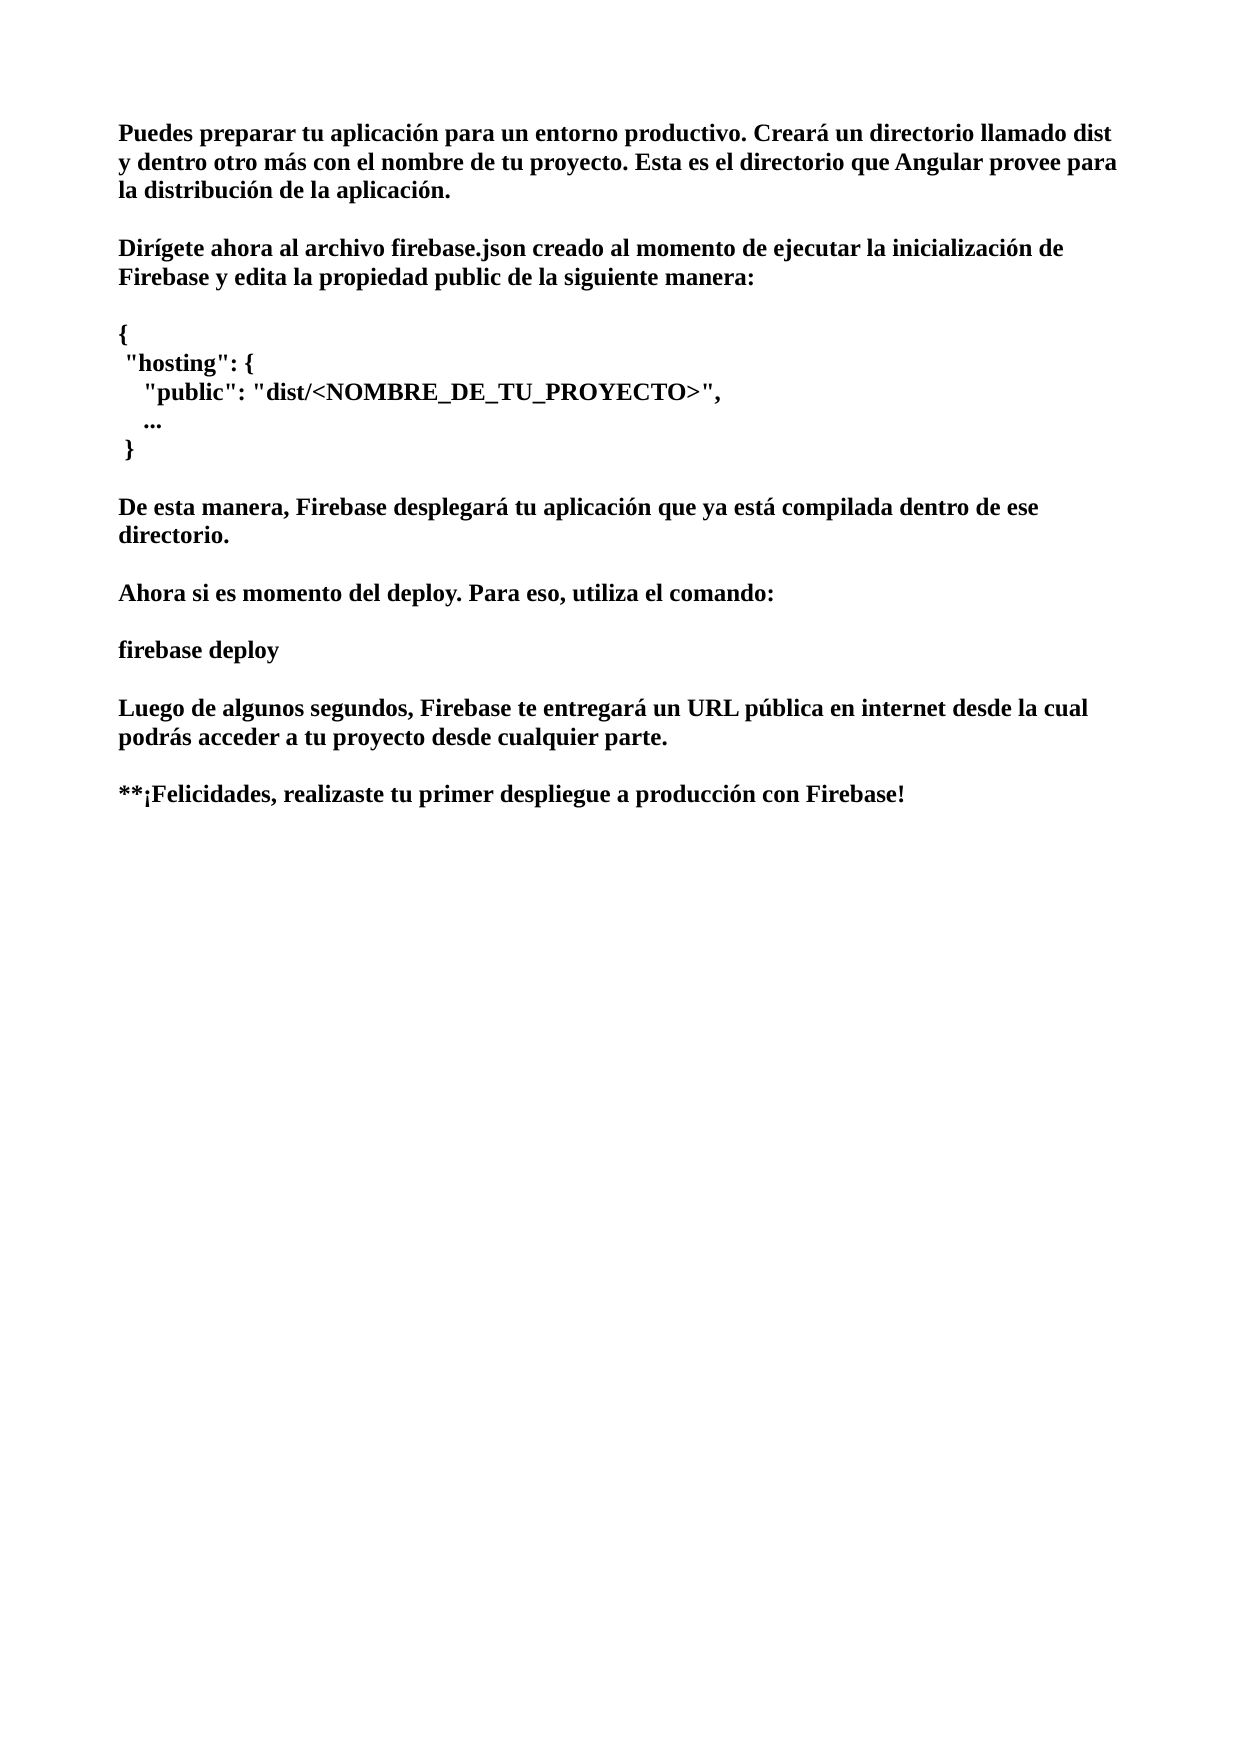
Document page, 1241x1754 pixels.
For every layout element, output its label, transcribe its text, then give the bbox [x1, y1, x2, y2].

text firebase deploy [118, 636, 1122, 664]
text ... [118, 406, 1122, 434]
text Dirígete ahora al archivo firebase.json creado al momento de ejecutar la inicialización de Firebase y edita la propiedad public de la siguiente manera: [118, 233, 1122, 291]
text { [118, 319, 1122, 348]
text Luego de algunos segundos, Firebase te entregará un URL pública en internet desde la cual podrás acceder a tu proyecto desde cualquier parte. [118, 693, 1122, 751]
text } [118, 434, 1122, 463]
text Puedes preparar tu aplicación para un entorno productivo. Creará un directorio llamado dist y dentro otro más con el nombre de tu proyecto. Esta es el directorio que Angular provee para la distribución de la aplicación. [118, 118, 1122, 204]
text **¡Felicidades, realizaste tu primer despliegue a producción con Firebase! [118, 779, 1122, 808]
text Ahora si es momento del deploy. Para eso, utiliza el comando: [118, 578, 1122, 607]
text De esta manera, Firebase desplegará tu aplicación que ya está compilada dentro de ese directorio. [118, 492, 1122, 549]
text "public": "dist/<NOMBRE_DE_TU_PROYECTO>", [118, 377, 1122, 406]
text "hosting": { [118, 348, 1122, 377]
